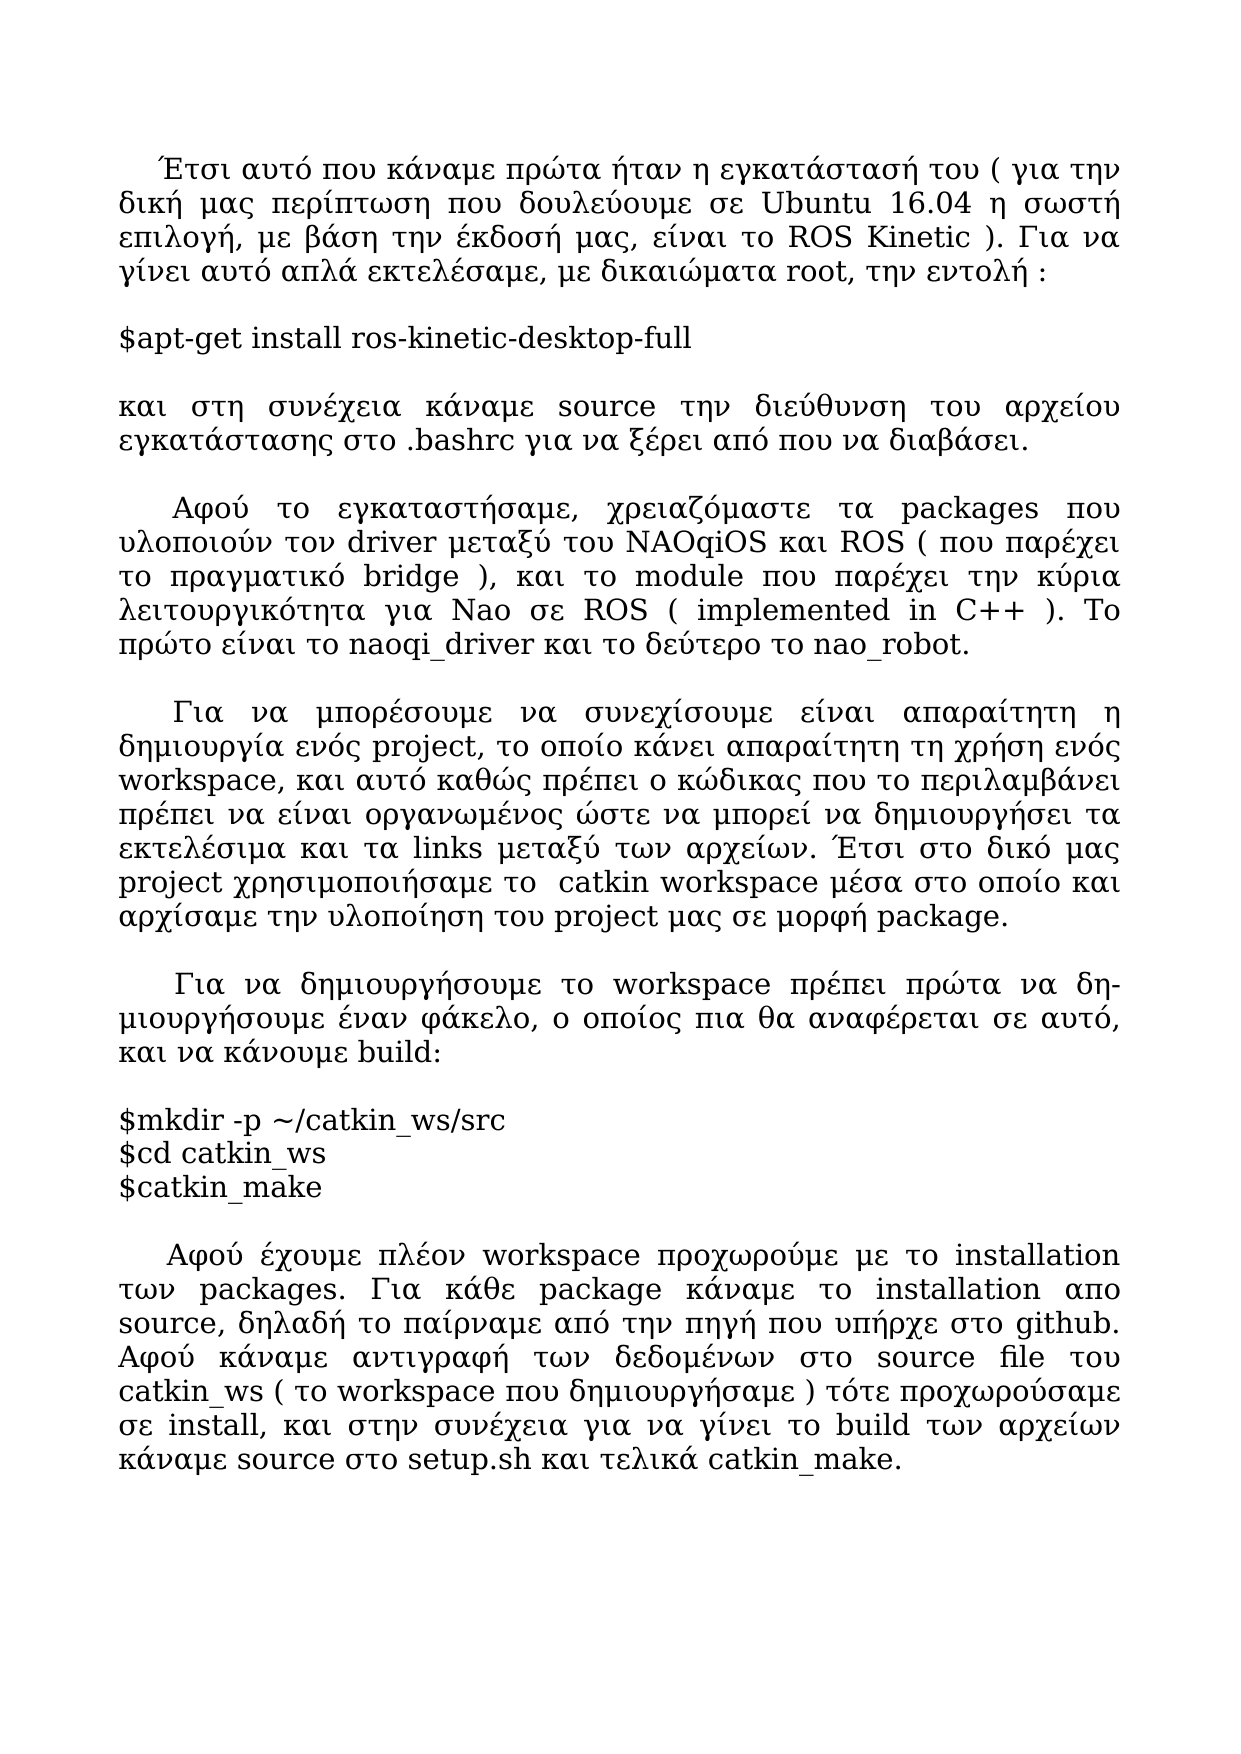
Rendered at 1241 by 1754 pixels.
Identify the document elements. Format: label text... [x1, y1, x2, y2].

text $catkin_make [118, 1171, 1122, 1205]
text $mkdir -p ~/catkin_ws/src [118, 1103, 1122, 1137]
text και στη συνέχεια κάναμε source την διεύθυνση του αρχείου εγκατάστασης στο .bashrc για να ξέρει από που να διαβάσει. [118, 390, 1122, 458]
text $apt-get install ros-kinetic-desktop-full [118, 322, 1122, 356]
text Για να δημιουργήσουμε το workspace πρέπει πρώτα να δη- μιουργήσουμε έναν φάκελο, ο οποίος πια θα αναφέρεται σε αυτό, και να κάνουμε build: [118, 967, 1122, 1069]
text Αφού το εγκαταστήσαμε, χρειαζόμαστε τα packages που υλοποιούν τον driver μεταξύ του NAOqiOS και ROS ( που παρέχει το πραγματικό bridge ), και το module που παρέχει την κύρια λειτουργικότητα για Nao σε ROS ( implemented in C++ ). Το πρώτο είναι το naoqi_driver και το δεύτερο το nao_robot. [118, 492, 1122, 661]
text Έτσι αυτό που κάναμε πρώτα ήταν η εγκατάστασή του ( για την δική μας περίπτωση που δουλεύουμε σε Ubuntu 16.04 η σωστή επιλογή, με βάση την έκδοσή μας, είναι το ROS Kinetic ). Για να γίνει αυτό απλά εκτελέσαμε, με δικαιώματα root, την εντολή : [118, 152, 1122, 288]
text Αφού έχουμε πλέον workspace προχωρούμε με το installation των packages. Για κάθε package κάναμε το installation απο source, δηλαδή το παίρναμε από την πηγή που υπήρχε στο github. Αφού κάναμε αντιγραφή των δεδομένων στο source file του catkin_ws ( το workspace που δημιουργήσαμε ) τότε προχωρούσαμε σε install, και στην συνέχεια για να γίνει το build των αρχείων κάναμε source στο setup.sh και τελικά catkin_make. [118, 1239, 1122, 1476]
text $cd catkin_ws [118, 1137, 1122, 1171]
text Για να μπορέσουμε να συνεχίσουμε είναι απαραίτητη η δημιουργία ενός project, το οποίο κάνει απαραίτητη τη χρήση ενός workspace, και αυτό καθώς πρέπει ο κώδικας που το περιλαμβάνει πρέπει να είναι οργανωμένος ώστε να μπορεί να δημιουργήσει τα εκτελέσιμα και τα links μεταξύ των αρχείων. Έτσι στο δικό μας project χρησιμοποιήσαμε το catkin workspace μέσα στο οποίο και αρχίσαμε την υλοποίηση του project μας σε μορφή package. [118, 695, 1122, 933]
